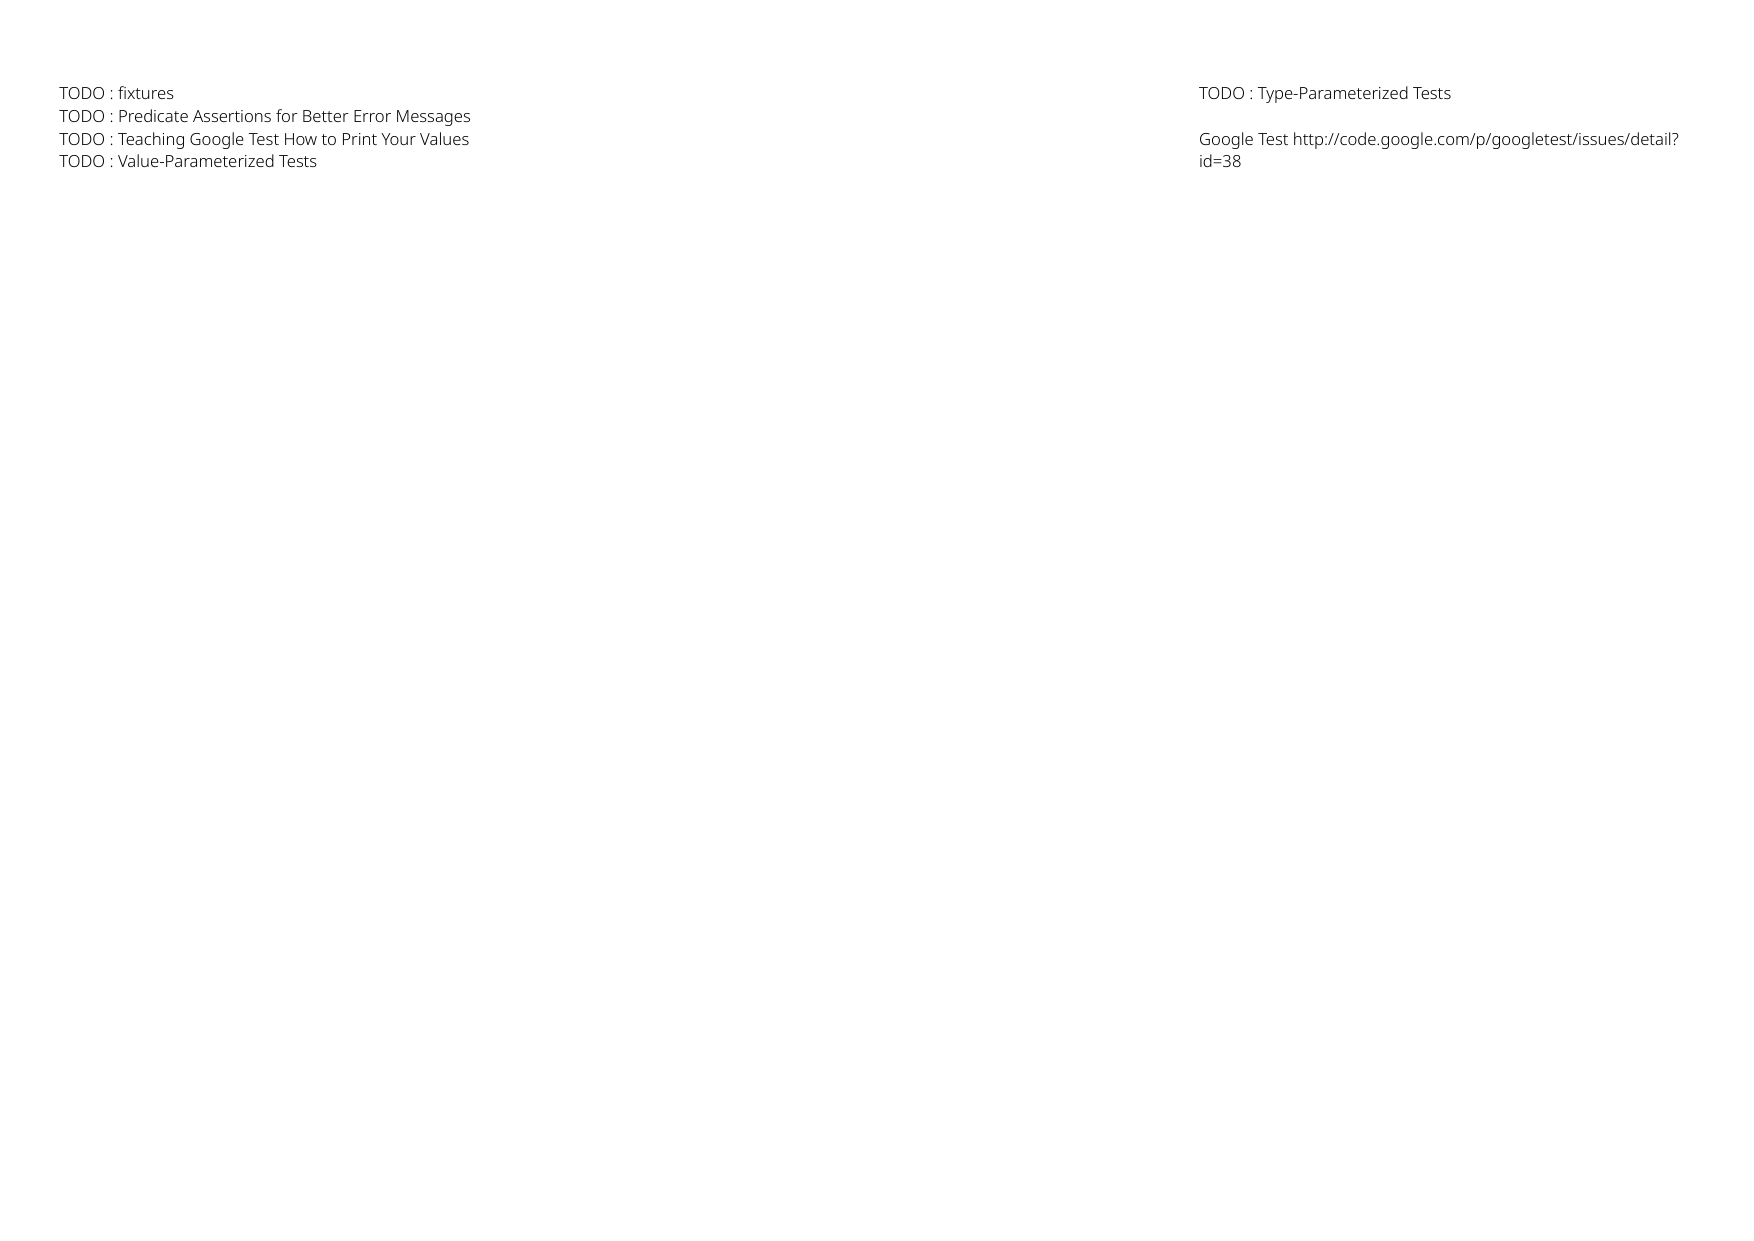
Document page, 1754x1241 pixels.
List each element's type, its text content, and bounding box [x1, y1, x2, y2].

text TODO : Predicate Assertions for Better Error Messages [59, 104, 1140, 127]
text TODO : Type-Parameterized Tests [1199, 82, 1695, 104]
text TODO : Value-Parameterized Tests [59, 150, 1140, 173]
text TODO : Teaching Google Test How to Print Your Values [59, 127, 1140, 150]
text Google Test http://code.google.com/p/googletest/issues/detail?id=38 [1199, 127, 1695, 173]
text TODO : fixtures [59, 82, 1140, 104]
